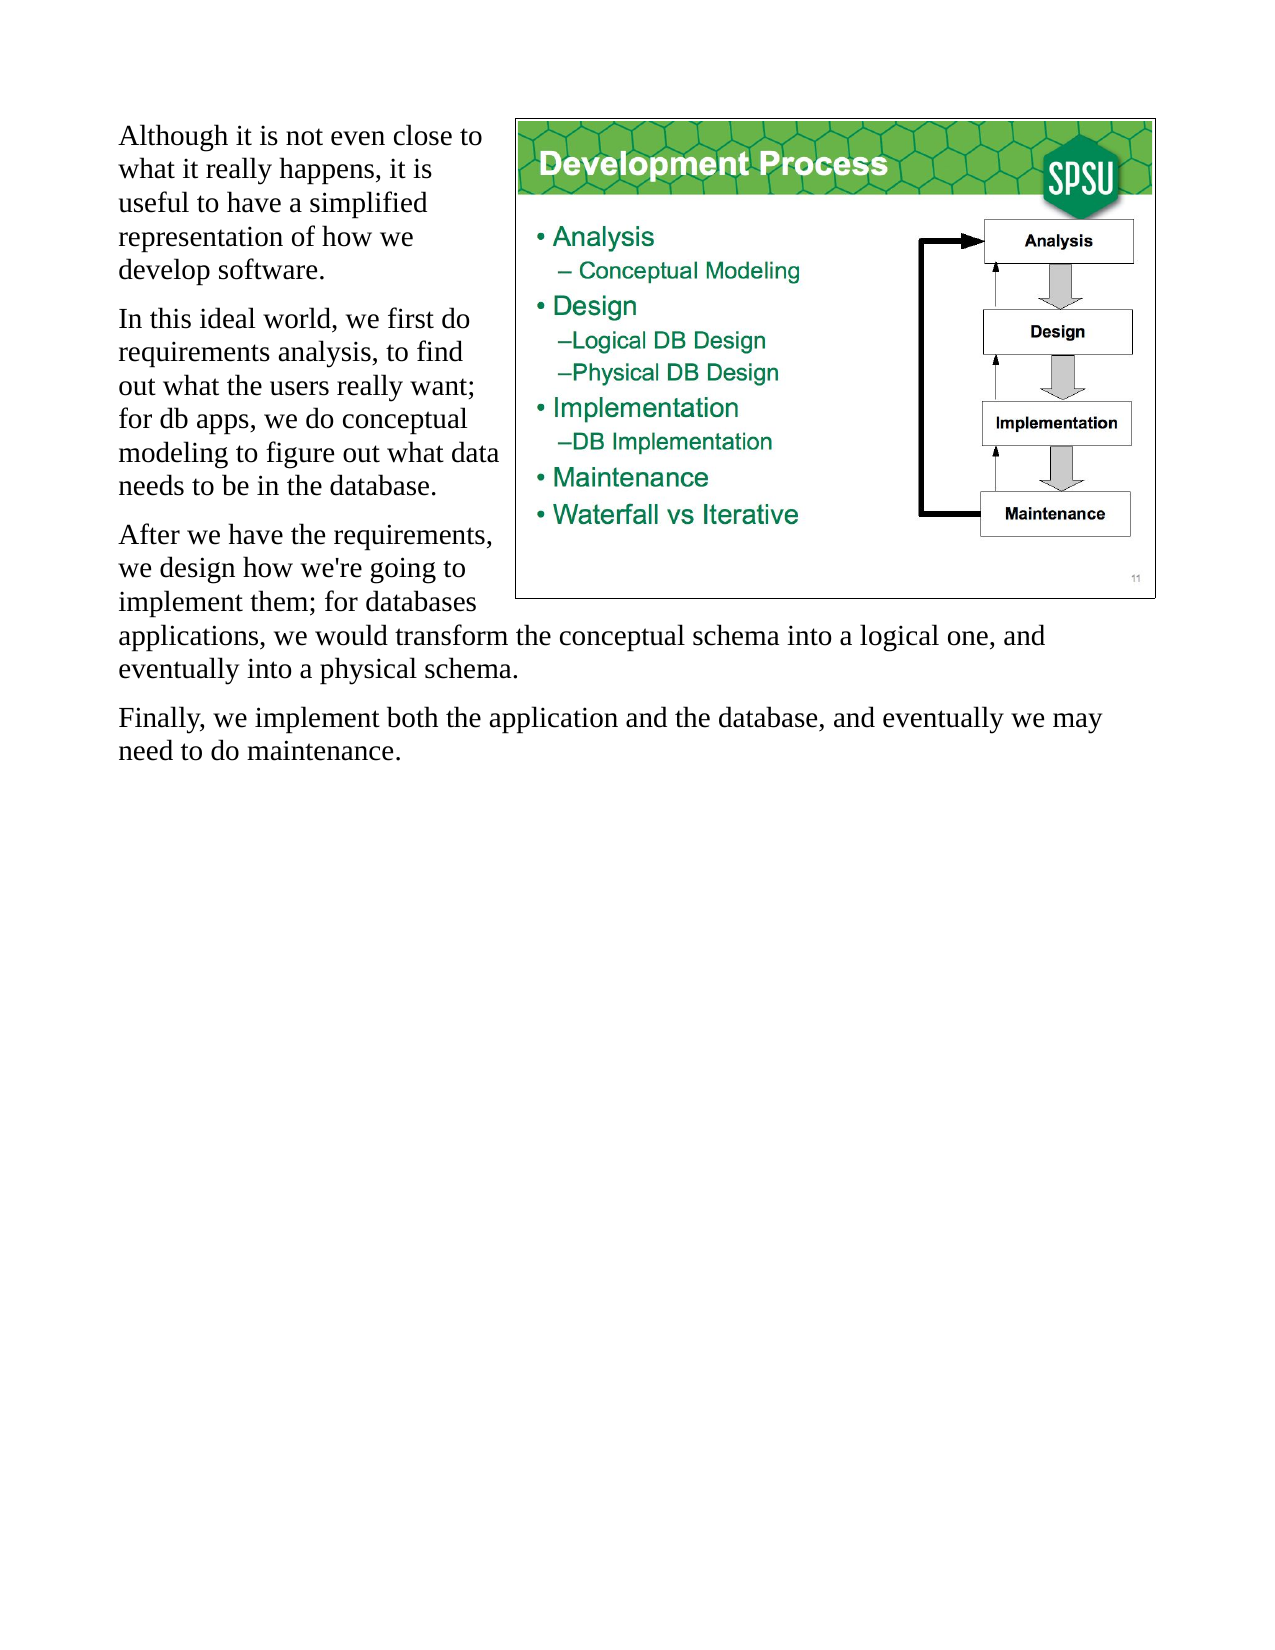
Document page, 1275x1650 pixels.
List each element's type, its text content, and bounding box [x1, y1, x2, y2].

text Finally, we implement both the application and the database, and eventually we may need to do maintenance. [118, 700, 1157, 767]
text [516, 119, 1155, 598]
text After we have the requirements, we design how we're going to implement them; for databases applications, we would transform the conceptual schema into a logical one, and eventually into a physical schema. [118, 517, 1157, 685]
text Although it is not even close to what it really happens, it is useful to have a simplified representation of how we develop software. [118, 118, 515, 286]
text In this ideal world, we first do requirements analysis, to find out what the users really want; for db apps, we do conceptual modeling to figure out what data needs to be in the database. [118, 301, 515, 502]
picture [517, 121, 1153, 595]
